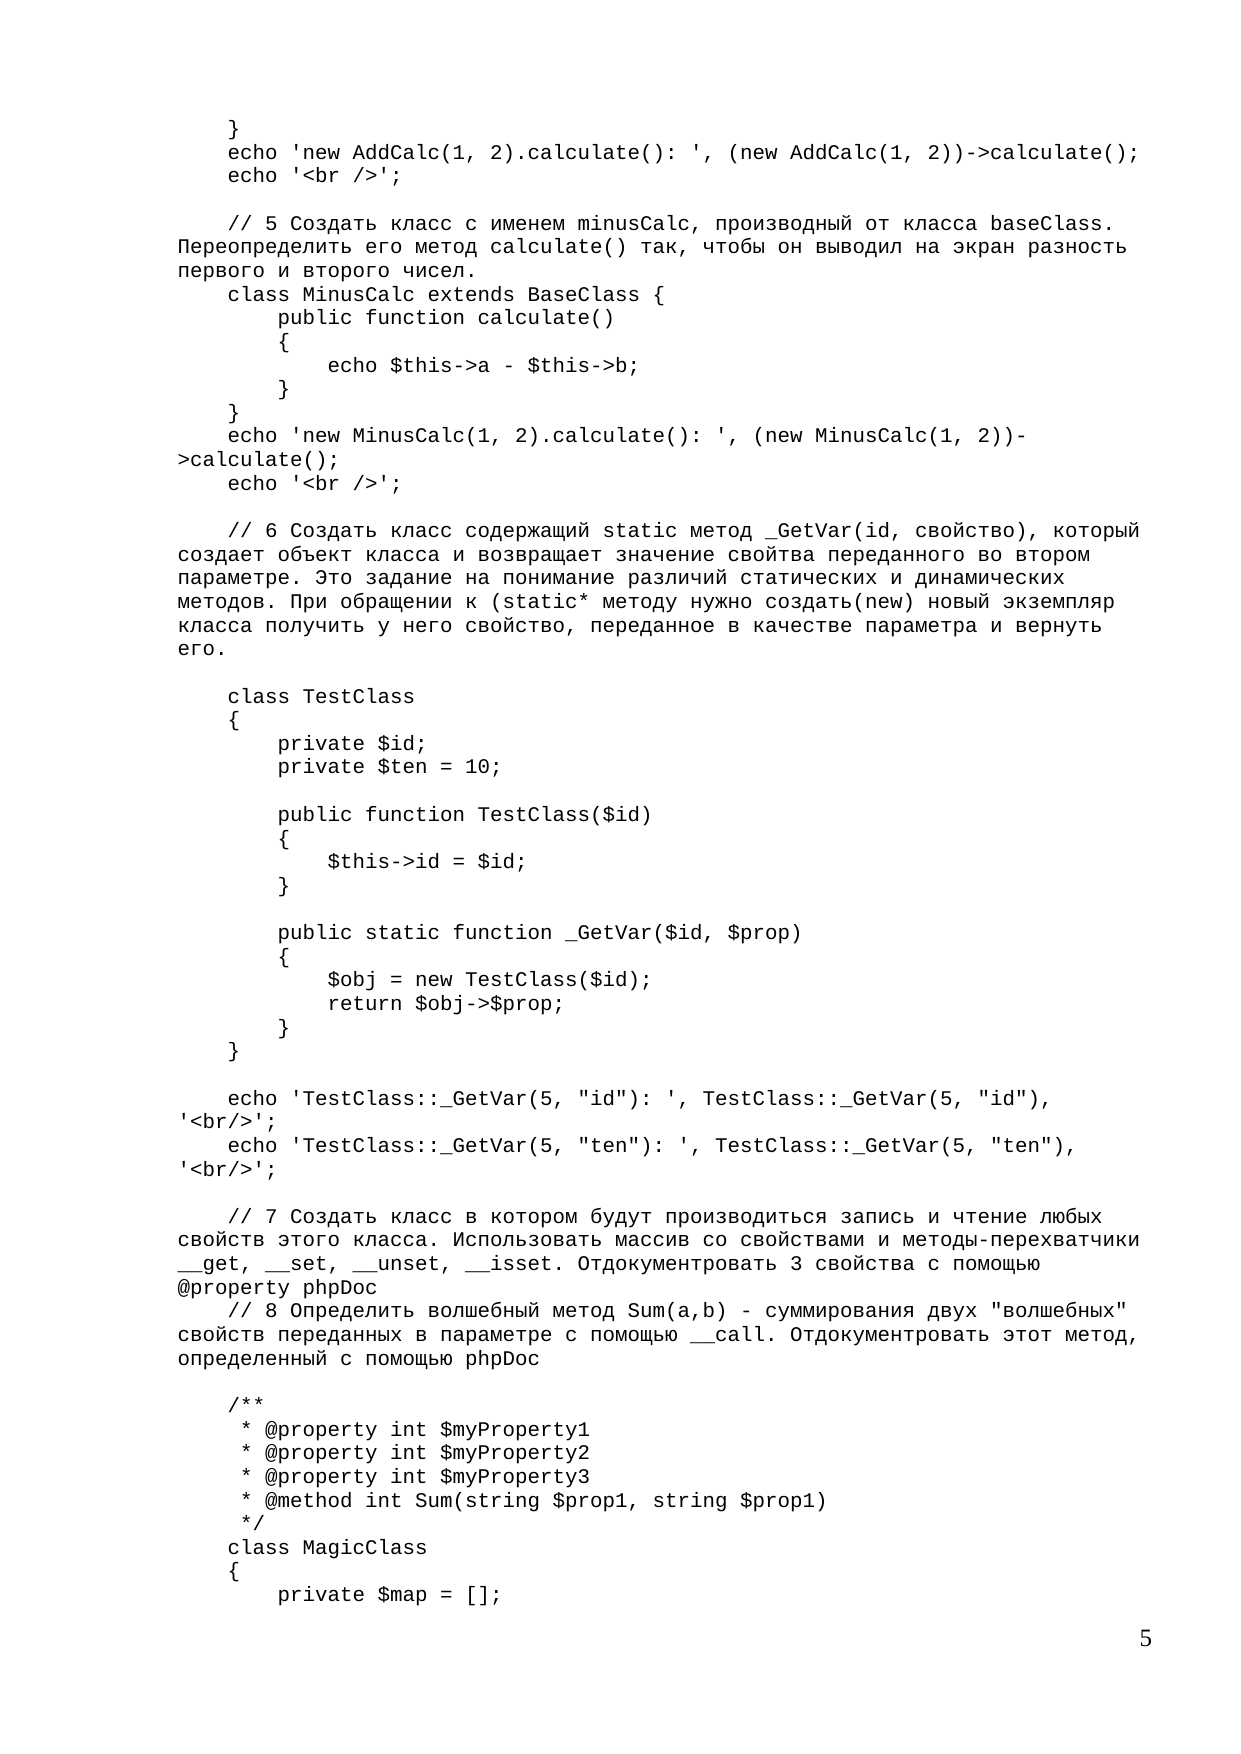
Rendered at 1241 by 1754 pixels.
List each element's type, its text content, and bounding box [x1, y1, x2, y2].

text public function calculate() [177, 307, 1152, 331]
text public function TestClass($id) [177, 804, 1152, 827]
text } [177, 118, 1152, 142]
text * @property int $myProperty3 [177, 1466, 1152, 1489]
text /** [177, 1395, 1152, 1419]
text // 6 Создать класс содержащий static метод _GetVar(id, свойство), который создает объект класса и возвращает значение свойтва переданного во втором параметре. Это задание на понимание различий статических и динамических методов. При обращении к (static* методу нужно создать(new) новый экземпляр класса получить у него свойство, переданное в качестве параметра и вернуть его. [177, 520, 1152, 662]
text } [177, 1040, 1152, 1064]
text { [177, 946, 1152, 969]
text } [177, 402, 1152, 426]
text class MinusCalc extends BaseClass { [177, 284, 1152, 307]
text } [177, 875, 1152, 898]
text { [177, 827, 1152, 851]
text echo 'new AddCalc(1, 2).calculate(): ', (new AddCalc(1, 2))->calculate(); [177, 142, 1152, 165]
text echo '<br />'; [177, 473, 1152, 496]
text private $id; [177, 733, 1152, 757]
text private $ten = 10; [177, 757, 1152, 780]
text { [177, 1561, 1152, 1584]
text // 5 Создать класс с именем minusCalc, производный от класса baseClass. Переопределить его метод calculate() так, чтобы он выводил на экран разность первого и второго чисел. [177, 213, 1152, 284]
text // 7 Создать класс в котором будут производиться запись и чтение любых свойств этого класса. Использовать массив со свойствами и методы-перехватчики __get, __set, __unset, __isset. Отдокументровать 3 свойства с помощью @property phpDoc [177, 1206, 1152, 1300]
text echo 'TestClass::_GetVar(5, "id"): ', TestClass::_GetVar(5, "id"), '<br/>'; [177, 1088, 1152, 1135]
text private $map = []; [177, 1584, 1152, 1608]
text } [177, 1017, 1152, 1040]
text return $obj->$prop; [177, 993, 1152, 1017]
text { [177, 331, 1152, 354]
text * @method int Sum(string $prop1, string $prop1) [177, 1489, 1152, 1513]
text echo 'new MinusCalc(1, 2).calculate(): ', (new MinusCalc(1, 2))->calculate(); [177, 426, 1152, 473]
text echo $this->a - $this->b; [177, 354, 1152, 378]
text * @property int $myProperty1 [177, 1419, 1152, 1442]
text $this->id = $id; [177, 851, 1152, 875]
text echo '<br />'; [177, 165, 1152, 189]
text } [177, 378, 1152, 402]
text * @property int $myProperty2 [177, 1442, 1152, 1466]
text echo 'TestClass::_GetVar(5, "ten"): ', TestClass::_GetVar(5, "ten"), '<br/>'; [177, 1135, 1152, 1182]
text public static function _GetVar($id, $prop) [177, 922, 1152, 946]
text class MagicClass [177, 1537, 1152, 1561]
text */ [177, 1513, 1152, 1537]
text $obj = new TestClass($id); [177, 969, 1152, 993]
text class TestClass [177, 686, 1152, 709]
text { [177, 709, 1152, 733]
text // 8 Определить волшебный метод Sum(a,b) - суммирования двух "волшебных" свойств переданных в параметре с помощью __call. Отдокументровать этот метод, определенный с помощью phpDoc [177, 1300, 1152, 1371]
